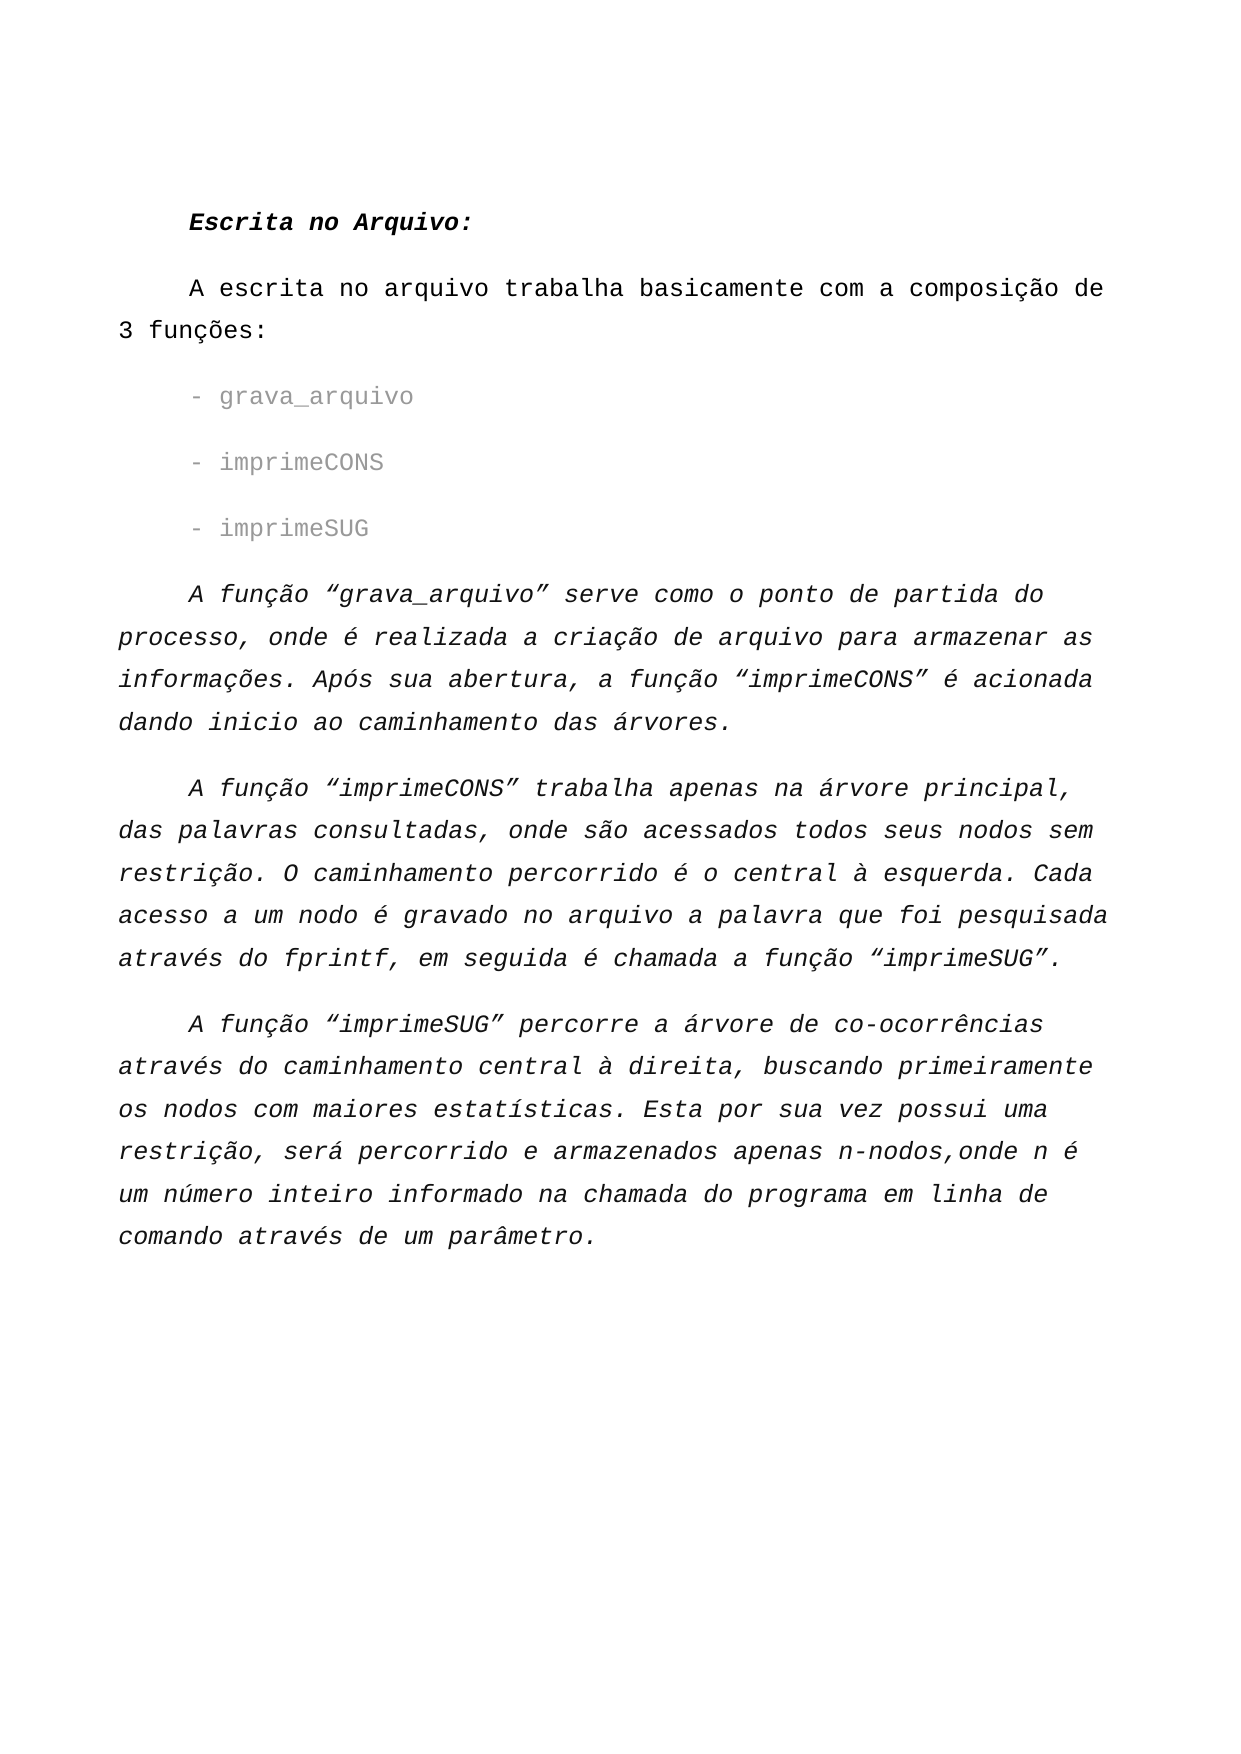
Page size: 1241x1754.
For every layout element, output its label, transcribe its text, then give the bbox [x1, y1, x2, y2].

text - imprimeCONS [118, 450, 1122, 478]
text A escrita no arquivo trabalha basicamente com a composição de 3 funções: [118, 275, 1122, 346]
text A função “imprimeSUG” percorre a árvore de co-ocorrências através do caminhamento central à direita, buscando primeiramente os nodos com maiores estatísticas. Esta por sua vez possui uma restrição, será percorrido e armazenados apenas n-nodos,onde n é um número inteiro informado na chamada do programa em linha de comando através de um parâmetro. [118, 1011, 1122, 1252]
text A função “grava_arquivo” serve como o ponto de partida do processo, onde é realizada a criação de arquivo para armazenar as informações. Após sua abertura, a função “imprimeCONS” é acionada dando inicio ao caminhamento das árvores. [118, 582, 1122, 738]
text - grava_arquivo [118, 384, 1122, 412]
text Escrita no Arquivo: [118, 209, 1122, 237]
text - imprimeSUG [118, 516, 1122, 544]
text A função “imprimeCONS” trabalha apenas na árvore principal, das palavras consultadas, onde são acessados todos seus nodos sem restrição. O caminhamento percorrido é o central à esquerda. Cada acesso a um nodo é gravado no arquivo a palavra que foi pesquisada através do fprintf, em seguida é chamada a função “imprimeSUG”. [118, 775, 1122, 974]
